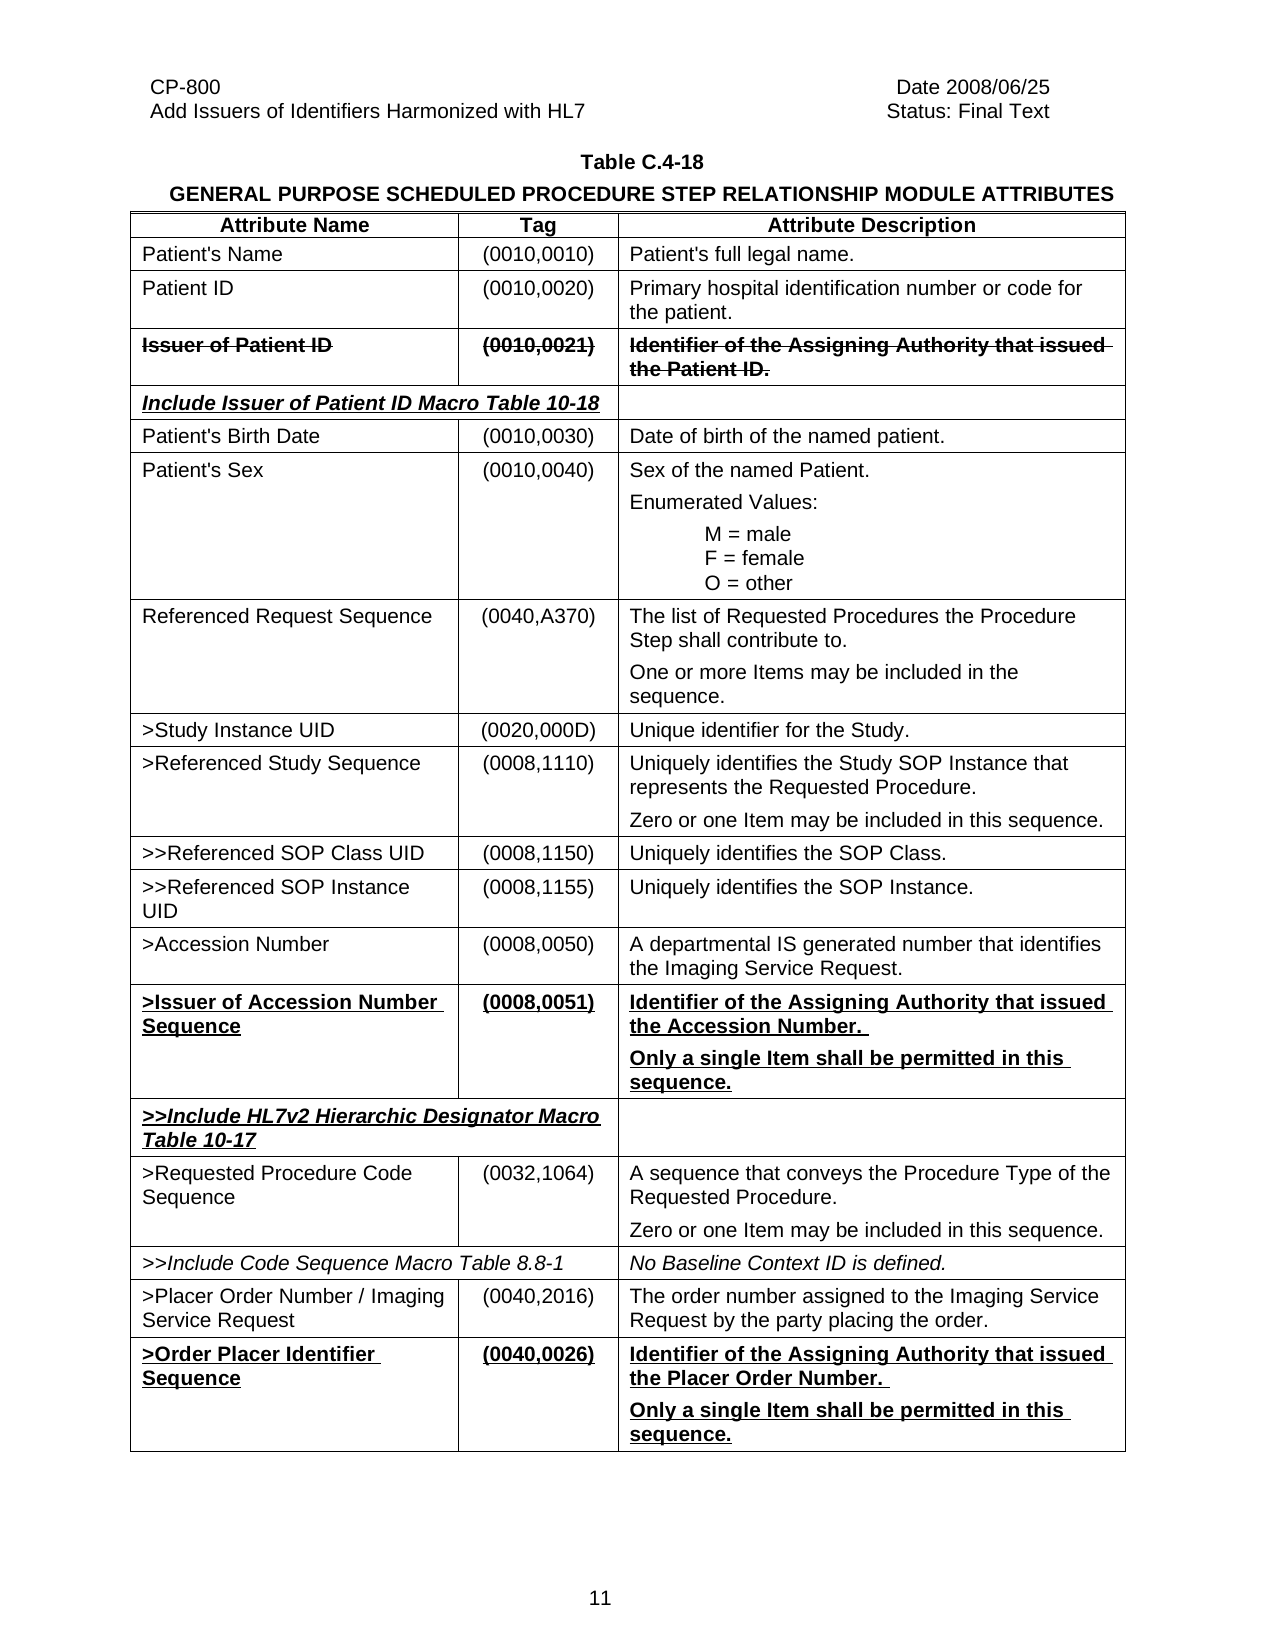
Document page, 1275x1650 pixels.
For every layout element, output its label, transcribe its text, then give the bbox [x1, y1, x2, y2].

table_cell Patient's Name [131, 238, 458, 270]
table_cell Identifier of the Assigning Authority that issued the Patient ID. [619, 329, 1125, 385]
table_cell (0010,0030) [459, 420, 618, 452]
table_cell Uniquely identifies the SOP Class. [619, 837, 1125, 869]
table_cell Identifier of the Assigning Authority that issued the Placer Order Number. Only a single Item shall be permitted in this sequence. [619, 1338, 1125, 1451]
table_cell A sequence that conveys the Procedure Type of the Requested Procedure. Zero or one Item may be included in this sequence. [619, 1157, 1125, 1246]
table_header Attribute Description [619, 214, 1125, 237]
table_cell >>Include Code Sequence Macro Table 8.8-1 [131, 1247, 618, 1279]
table_cell (0008,1110) [459, 747, 618, 836]
table_cell Uniquely identifies the SOP Instance. [619, 870, 1125, 927]
table_cell >Issuer of Accession Number Sequence [131, 985, 458, 1098]
table_cell Referenced Request Sequence [131, 600, 458, 713]
table_cell The order number assigned to the Imaging Service Request by the party placing the order. [619, 1280, 1125, 1337]
table_cell (0010,0040) [459, 453, 618, 599]
table_cell Primary hospital identification number or code for the patient. [619, 271, 1125, 328]
table_cell The list of Requested Procedures the Procedure Step shall contribute to. One or more Items may be included in the sequence. [619, 600, 1125, 713]
table_cell >Placer Order Number / Imaging Service Request [131, 1280, 458, 1337]
table_cell (0008,0051) [459, 985, 618, 1098]
table_cell >Order Placer Identifier Sequence [131, 1338, 458, 1451]
table_cell Patient's full legal name. [619, 238, 1125, 270]
table_cell [619, 1099, 1125, 1156]
table_cell (0008,0050) [459, 928, 618, 984]
table_cell Include Issuer of Patient ID Macro Table 10-18 [131, 386, 618, 419]
table_cell >>Include HL7v2 Hierarchic Designator Macro Table 10-17 [131, 1099, 618, 1156]
table_cell (0040,2016) [459, 1280, 618, 1337]
table_cell Patient's Sex [131, 453, 458, 599]
table_cell Issuer of Patient ID [131, 329, 458, 385]
table_cell A departmental IS generated number that identifies the Imaging Service Request. [619, 928, 1125, 984]
table_cell [619, 386, 1125, 419]
table_cell (0010,0020) [459, 271, 618, 328]
text GENERAL PURPOSE SCHEDULED PROCEDURE STEP RELATIONSHIP MODULE ATTRIBUTES [150, 182, 1134, 206]
table_header Tag [459, 214, 618, 237]
table_cell >>Referenced SOP Class UID [131, 837, 458, 869]
table_cell >Referenced Study Sequence [131, 747, 458, 836]
table_cell Unique identifier for the Study. [619, 714, 1125, 746]
table_cell (0010,0010) [459, 238, 618, 270]
table_cell Date of birth of the named patient. [619, 420, 1125, 452]
table_cell >Accession Number [131, 928, 458, 984]
table_cell (0008,1155) [459, 870, 618, 927]
table_cell (0008,1150) [459, 837, 618, 869]
table_cell (0040,A370) [459, 600, 618, 713]
table_cell (0040,0026) [459, 1338, 618, 1451]
table_cell No Baseline Context ID is defined. [619, 1247, 1125, 1279]
table_cell >Requested Procedure Code Sequence [131, 1157, 458, 1246]
table_cell (0010,0021) [459, 329, 618, 385]
text Table C.4-18 [150, 150, 1134, 174]
table_cell >Study Instance UID [131, 714, 458, 746]
table_cell >>Referenced SOP Instance UID [131, 870, 458, 927]
table_cell (0020,000D) [459, 714, 618, 746]
table_cell Sex of the named Patient. Enumerated Values: M = male F = female O = other [619, 453, 1125, 599]
table_cell Identifier of the Assigning Authority that issued the Accession Number. Only a single Item shall be permitted in this sequence. [619, 985, 1125, 1098]
table_cell Patient ID [131, 271, 458, 328]
table_cell Uniquely identifies the Study SOP Instance that represents the Requested Procedure. Zero or one Item may be included in this sequence. [619, 747, 1125, 836]
table_cell Patient's Birth Date [131, 420, 458, 452]
table_header Attribute Name [131, 214, 458, 237]
table_cell (0032,1064) [459, 1157, 618, 1246]
